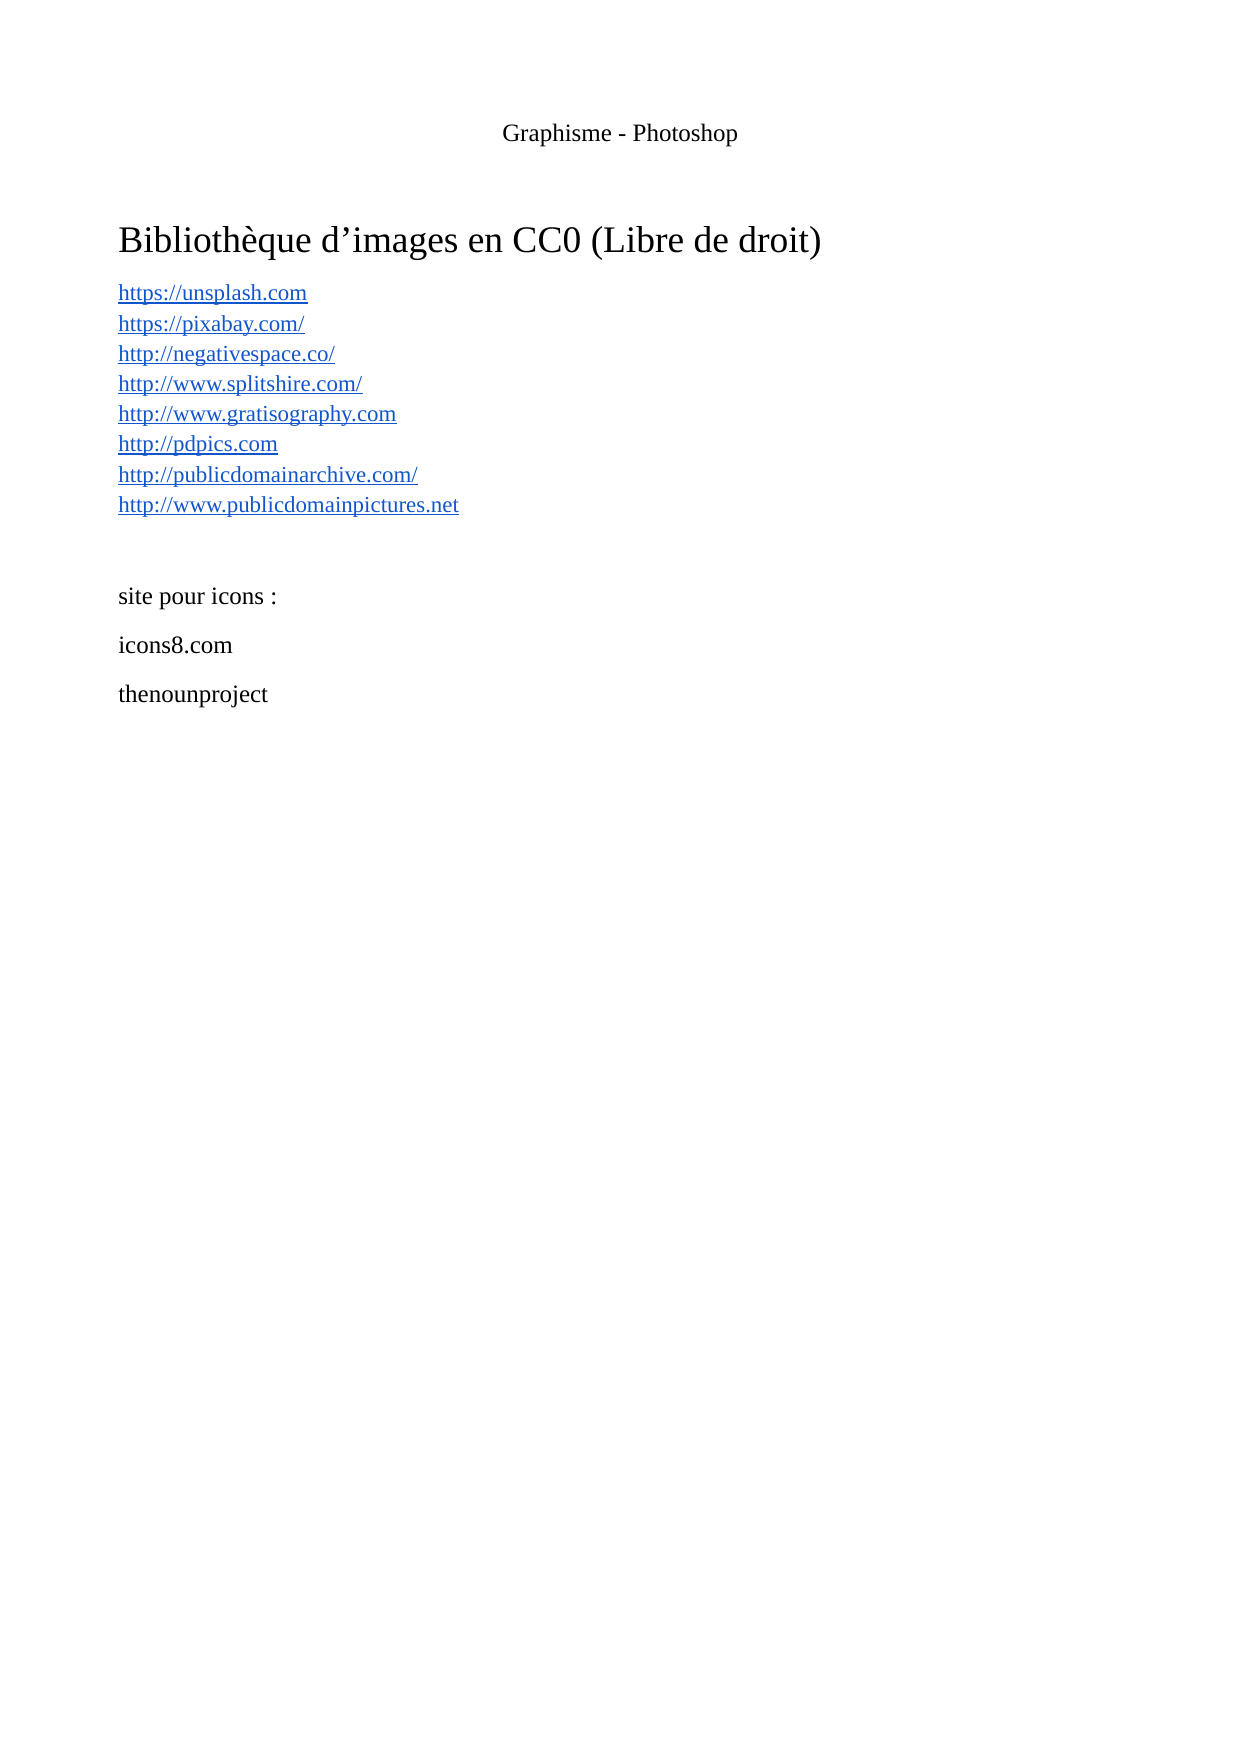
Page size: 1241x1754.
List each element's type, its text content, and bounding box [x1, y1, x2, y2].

text site pour icons : [118, 581, 1122, 610]
text https://unsplash.com [118, 279, 1122, 306]
text icons8.com [118, 631, 1122, 659]
text thenounproject [118, 679, 1122, 708]
text http://www.gratisography.com [118, 400, 1122, 427]
text http://www.publicdomainpictures.net [118, 491, 1122, 517]
text http://pdpics.com [118, 430, 1122, 457]
text http://www.splitshire.com/ [118, 370, 1122, 396]
text http://publicdomainarchive.com/ [118, 461, 1122, 487]
subtitle Bibliothèque d’images en CC0 (Libre de droit) [118, 217, 1122, 260]
text Graphisme - Photoshop [118, 118, 1122, 147]
text http://negativespace.co/ [118, 340, 1122, 366]
text https://pixabay.com/ [118, 309, 1122, 336]
